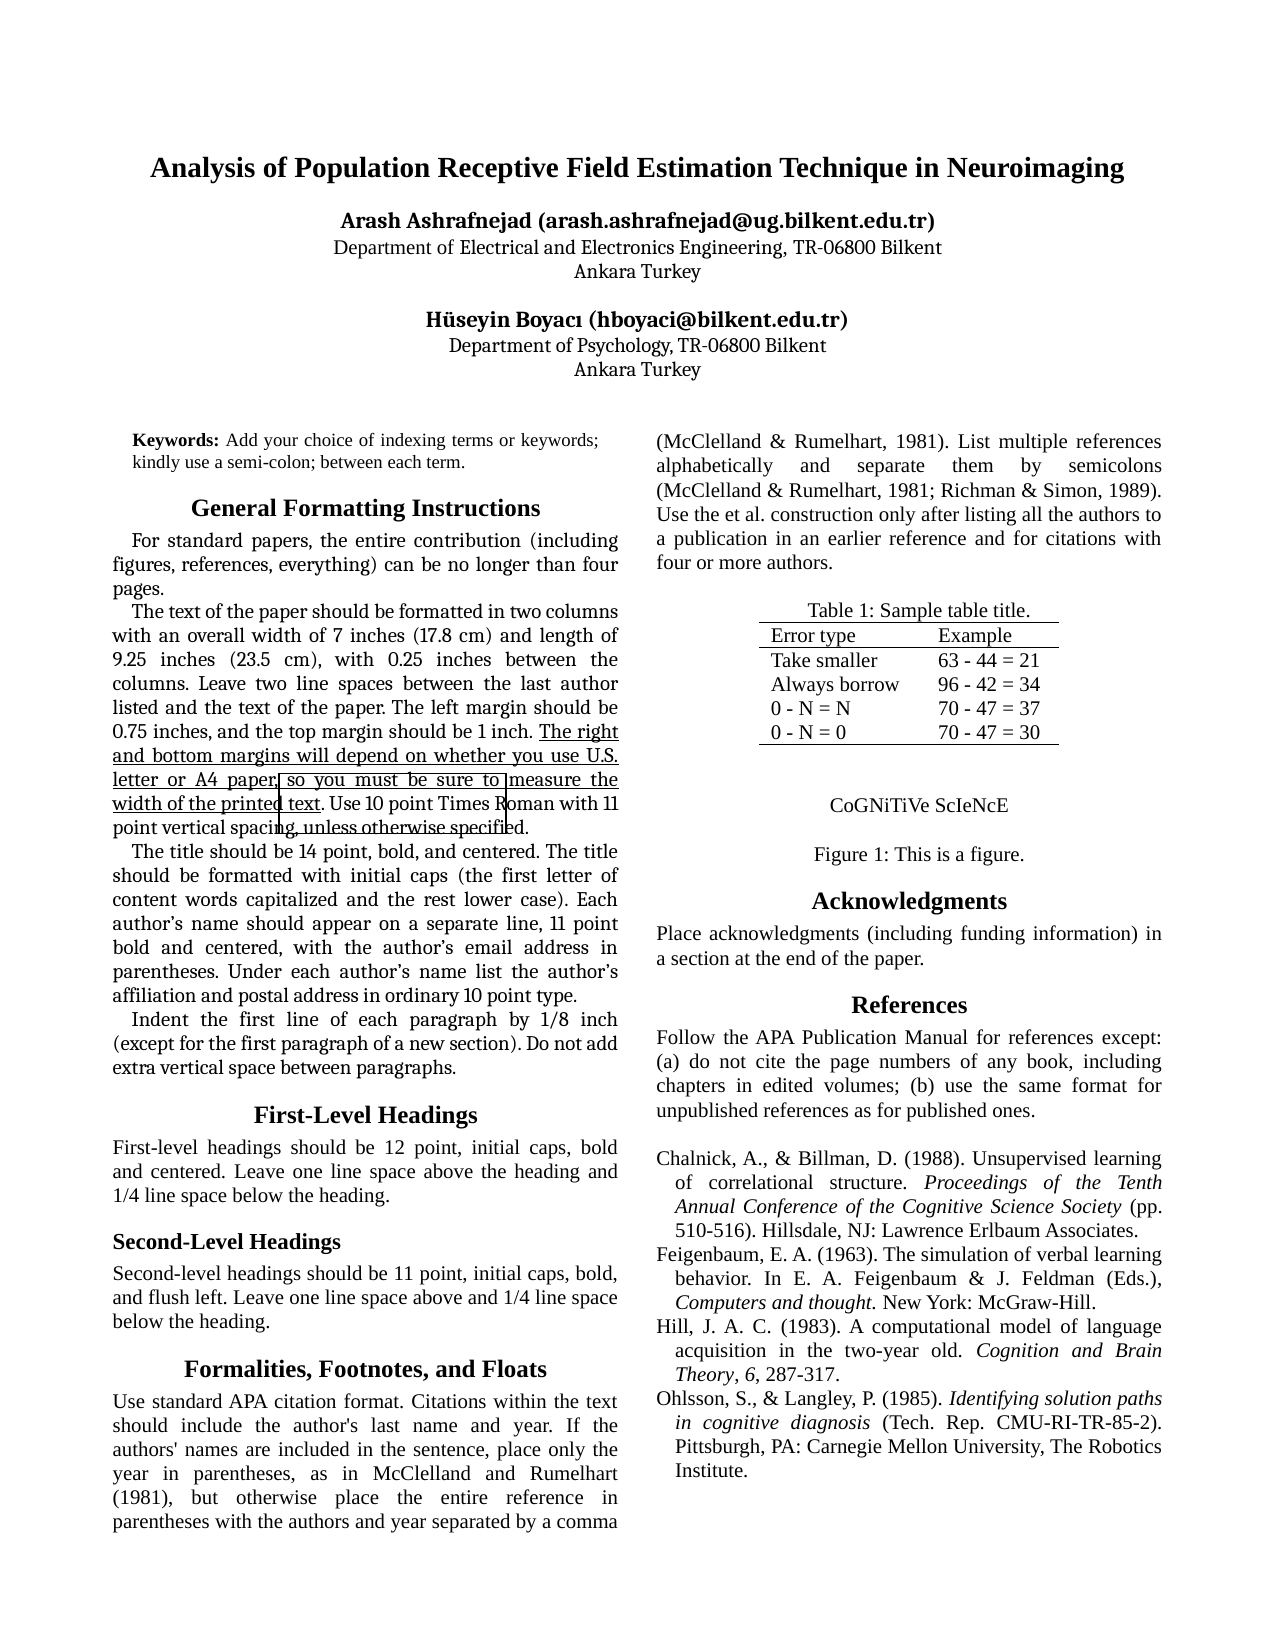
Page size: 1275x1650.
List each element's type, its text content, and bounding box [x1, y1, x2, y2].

text Place acknowledgments (including funding information) in a section at the end of the paper. [656, 921, 1162, 969]
text Figure 1: This is a figure. [656, 841, 1162, 866]
subtitle Acknowledgments [656, 886, 1162, 915]
subtitle References [656, 990, 1162, 1019]
text (McClelland & Rumelhart, 1981). List multiple references alphabetically and separate them by semicolons (McClelland & Rumelhart, 1981; Richman & Simon, 1989). Use the et al. construction only after listing all the authors to a publication in an earlier reference and for citations with four or more authors. [656, 429, 1162, 574]
text The title should be 14 point, bold, and centered. The title should be formatted with initial caps (the first letter of content words capitalized and the rest lower case). Each author’s name should appear on a separate line, 11 point bold and centered, with the author’s email address in parentheses. Under each author’s name list the author’s affiliation and postal address in ordinary 10 point type. [112, 840, 619, 1007]
text The text of the paper should be formatted in two columns with an overall width of 7 inches (17.8 cm) and length of 9.25 inches (23.5 cm), with 0.25 inches between the columns. Leave two line spaces between the last author listed and the text of the paper. The left margin should be 0.75 inches, and the top margin should be 1 inch. The right and bottom margins will depend on whether you use U.S. [112, 600, 619, 764]
text First-level headings should be 12 point, initial caps, bold and centered. Leave one line space above the heading and 1/4 line space below the heading. [112, 1135, 619, 1207]
text Follow the APA Publication Manual for references except: (a) do not cite the page numbers of any book, including chapters in edited volumes; (b) use the same format for unpublished references as for published ones. [656, 1025, 1162, 1122]
text Department of Psychology, TR-06800 Bilkent Ankara Turkey [112, 333, 1162, 381]
text Ohlsson, S., & Langley, P. (1985). Identifying solution paths in cognitive diagnosis (Tech. Rep. CMU-RI-TR-85-2). Pittsburgh, PA: Carnegie Mellon University, The Robotics Institute. [656, 1386, 1162, 1482]
table_cell 0 - N = N [759, 696, 927, 720]
table_header Error type [759, 623, 927, 647]
subtitle First-Level Headings [112, 1100, 619, 1129]
table_cell Always borrow [759, 672, 927, 696]
text Chalnick, A., & Billman, D. (1988). Unsupervised learning of correlational structure. Proceedings of the Tenth Annual Conference of the Cognitive Science Society (pp. 510-516). Hillsdale, NJ: Lawrence Erlbaum Associates. [656, 1146, 1162, 1242]
table_cell 63 - 44 = 21 [927, 648, 1059, 672]
subtitle Second-Level Headings [112, 1228, 619, 1254]
text For standard papers, the entire contribution (including figures, references, everything) can be no longer than four pages. [112, 528, 619, 600]
text Hüseyin Boyacı (hboyaci@bilkent.edu.tr) [112, 307, 1162, 333]
text Department of Electrical and Electronics Engineering, TR-06800 Bilkent Ankara Turkey [112, 234, 1162, 283]
table_cell Take smaller [759, 648, 927, 672]
text Keywords: Add your choice of indexing terms or keywords; kindly use a semi-colon; between each term. [132, 429, 599, 472]
text width of the printed text. Use 10 point Times Roman with 11 point vertical spacing, unless otherwise specified. [112, 789, 619, 840]
text Indent the first line of each paragraph by 1/8 inch (except for the first paragraph of a new section). Do not add extra vertical space between paragraphs. [112, 1007, 619, 1079]
title Analysis of Population Receptive Field Estimation Technique in Neuroimaging [112, 150, 1162, 183]
text Table 1: Sample table title. [656, 598, 1162, 622]
table_header Example [927, 623, 1059, 647]
table_cell 96 - 42 = 34 [927, 672, 1059, 696]
text Feigenbaum, E. A. (1963). The simulation of verbal learning behavior. In E. A. Feigenbaum & J. Feldman (Eds.), Computers and thought. New York: McGraw-Hill. [656, 1242, 1162, 1314]
text CoGNiTiVe ScIeNcE [656, 793, 1162, 817]
text Use standard APA citation format. Citations within the text should include the author's last name and year. If the authors' names are included in the sentence, place only the year in parentheses, as in McClelland and Rumelhart (1981), but otherwise place the entire reference in parentheses with the authors and year separated by a comma [112, 1389, 619, 1533]
text Arash Ashrafnejad (arash.ashrafnejad@ug.bilkent.edu.tr) [112, 207, 1162, 234]
text letter or A4 paper, so you must be sure to measure the [112, 765, 619, 788]
table_cell 70 - 47 = 30 [927, 720, 1059, 744]
table_cell 70 - 47 = 37 [927, 696, 1059, 720]
text Hill, J. A. C. (1983). A computational model of language acquisition in the two-year old. Cognition and Brain Theory, 6, 287-317. [656, 1314, 1162, 1386]
table_cell 0 - N = 0 [759, 720, 927, 744]
subtitle Formalities, Footnotes, and Floats [112, 1354, 619, 1383]
text Second-level headings should be 11 point, initial caps, bold, and flush left. Leave one line space above and 1/4 line space below the heading. [112, 1261, 619, 1333]
subtitle General Formatting Instructions [112, 493, 619, 522]
